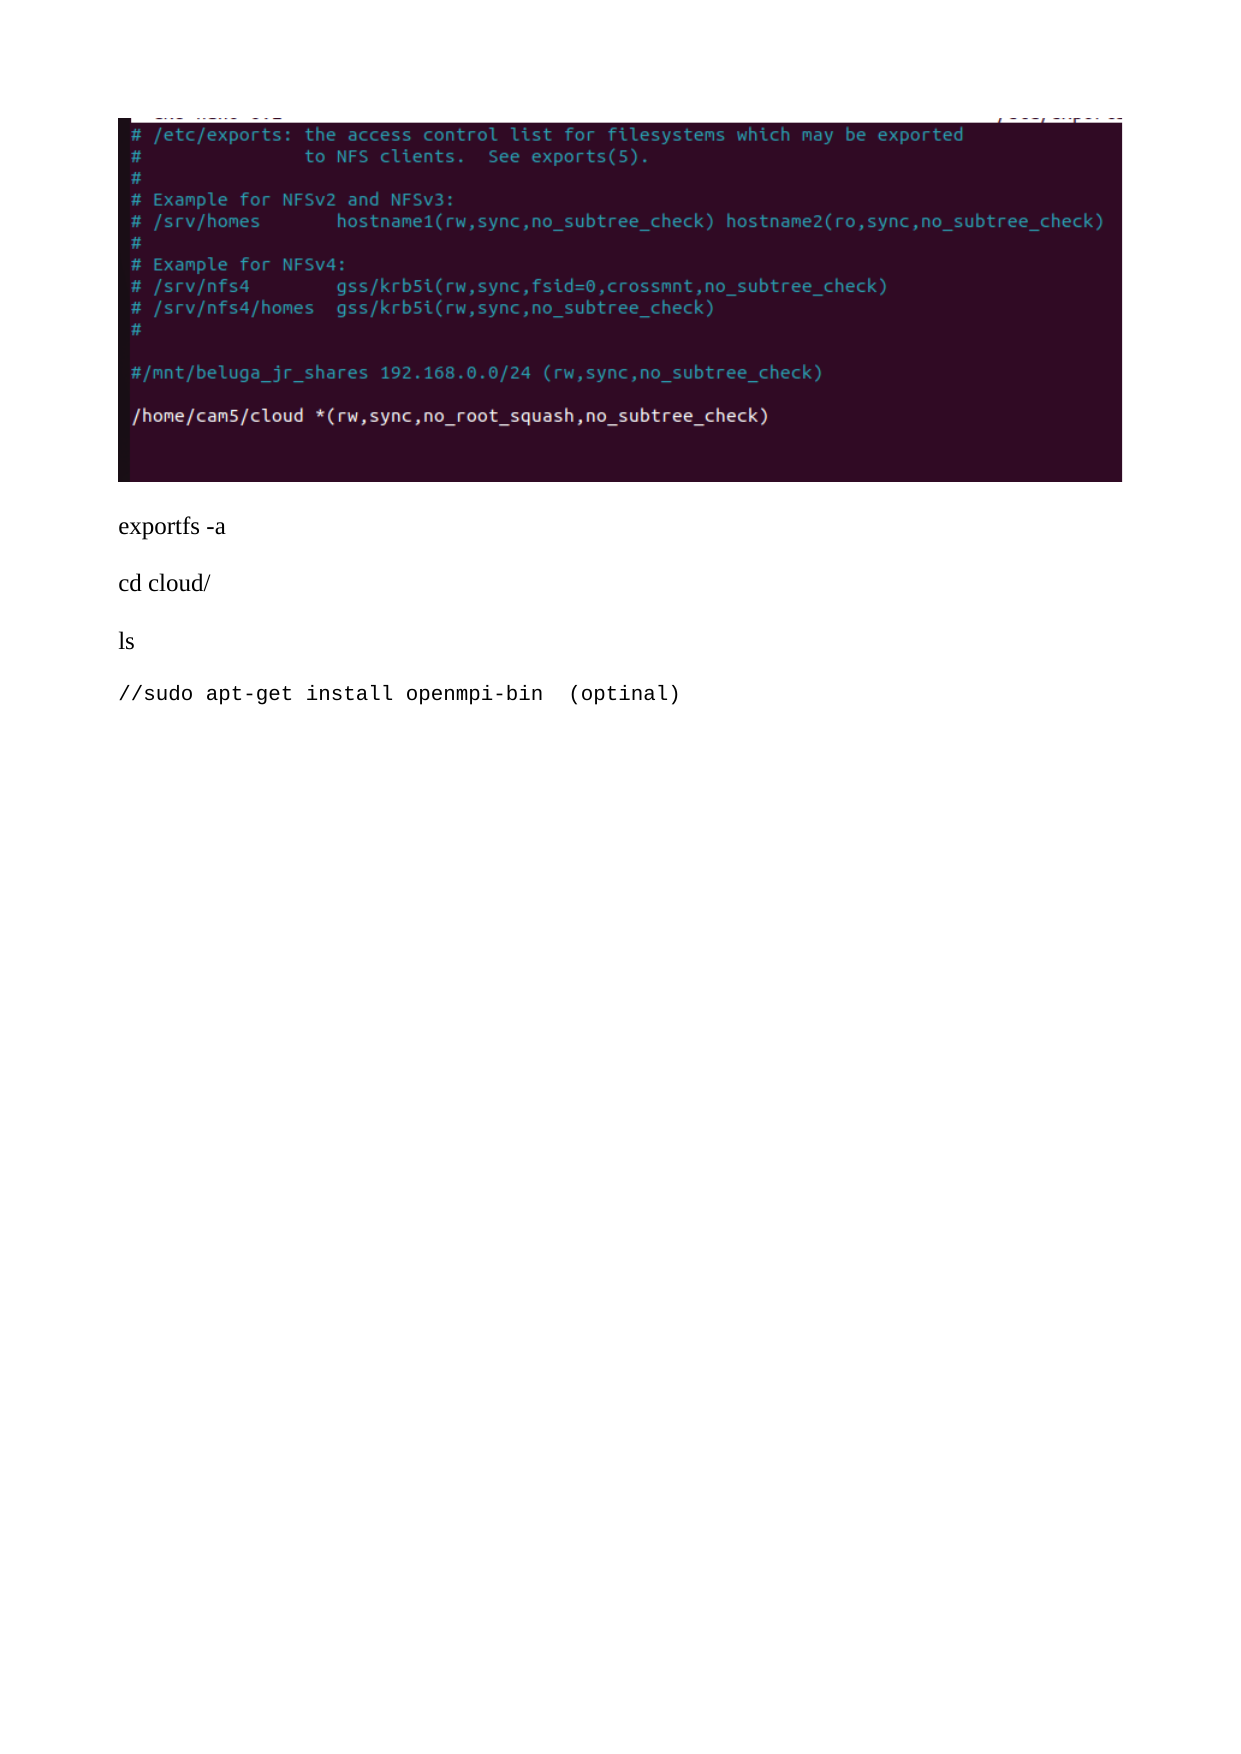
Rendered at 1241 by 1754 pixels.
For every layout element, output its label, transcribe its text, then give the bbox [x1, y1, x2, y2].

text ls [118, 626, 1122, 654]
text exportfs -a [118, 511, 1122, 539]
text //sudo apt-get install openmpi-bin (optinal) [118, 683, 1122, 707]
picture [118, 118, 1123, 482]
text cd cloud/ [118, 568, 1122, 597]
